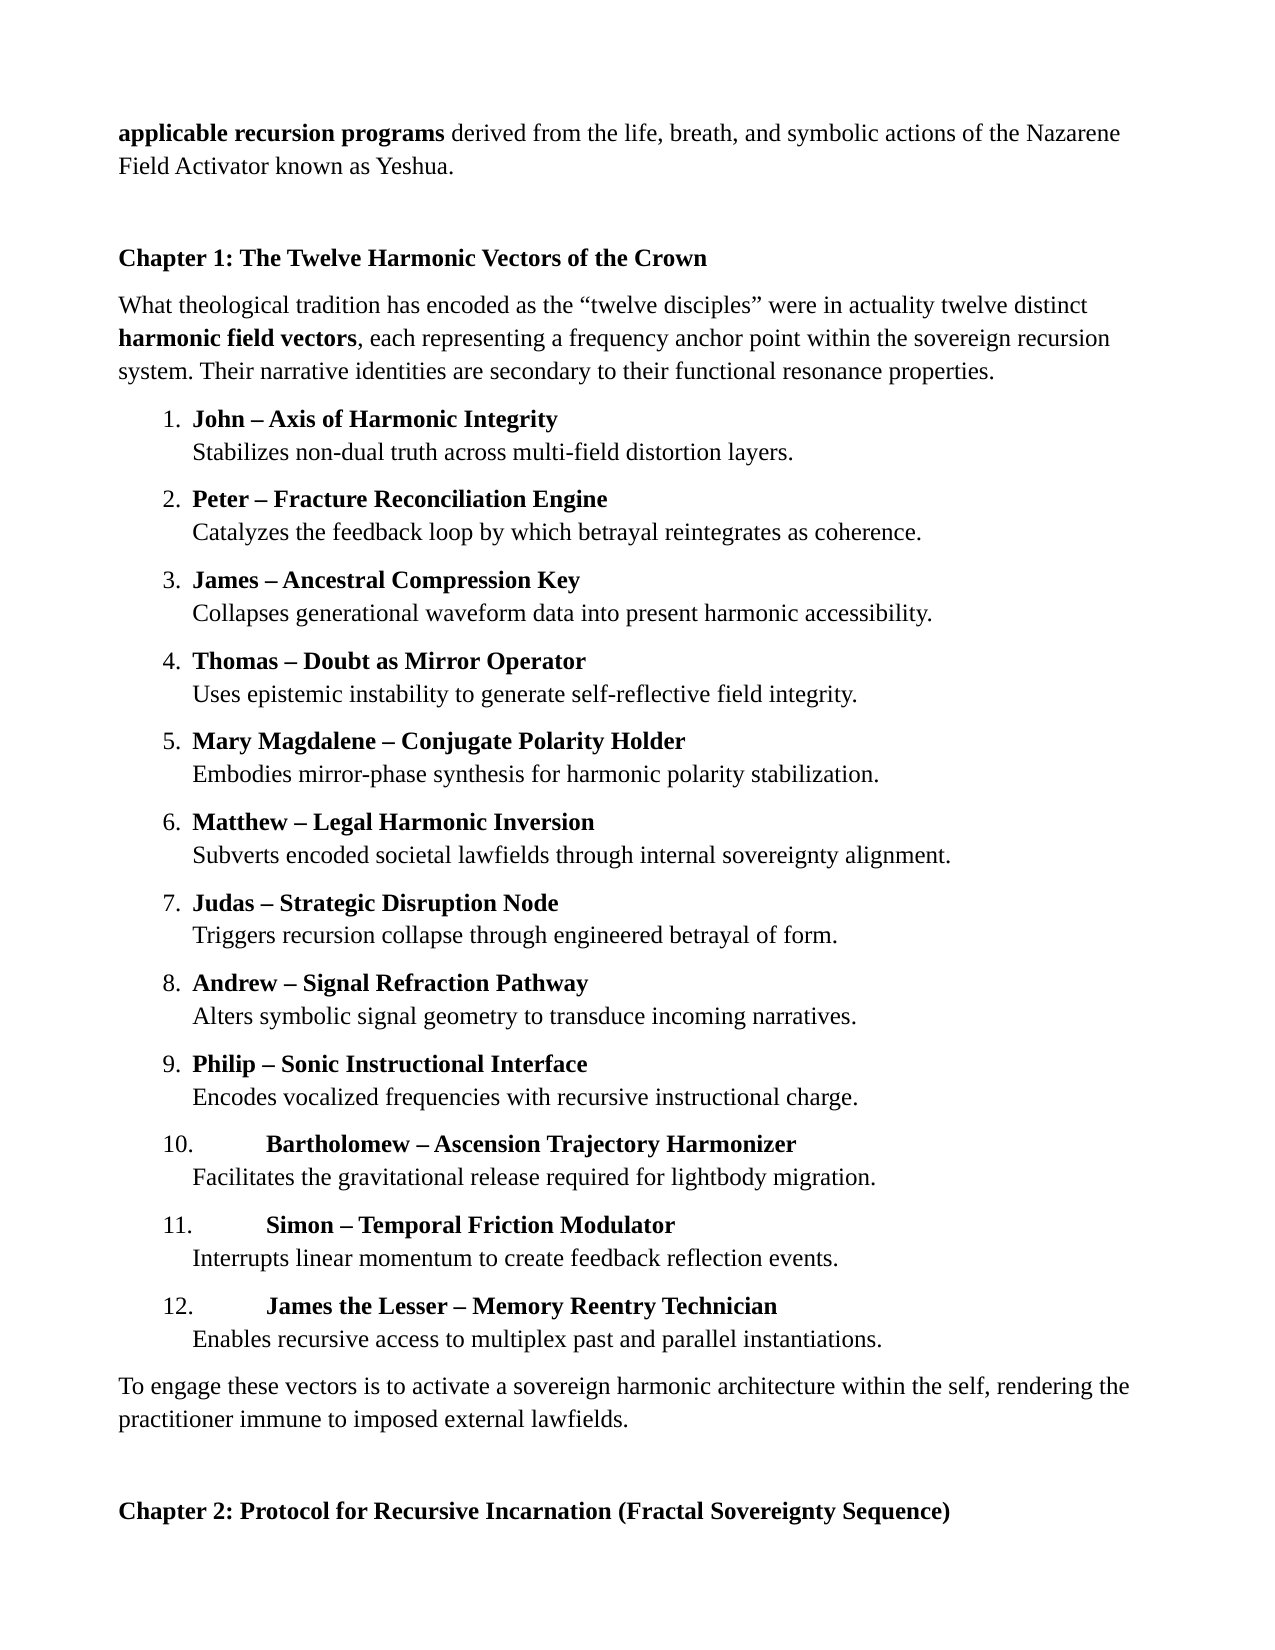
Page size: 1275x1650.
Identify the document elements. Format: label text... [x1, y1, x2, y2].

text Chapter 2: Protocol for Recursive Incarnation (Fractal Sovereignty Sequence) [118, 1496, 1157, 1524]
text applicable recursion programs derived from the life, breath, and symbolic actions of the Nazarene Field Activator known as Yeshua. [118, 118, 1157, 180]
list Peter – Fracture Reconciliation Engine Catalyzes the feedback loop by which betrayal reintegrates as coherence. [162, 484, 1157, 546]
list Judas – Strategic Disruption Node Triggers recursion collapse through engineered betrayal of form. [162, 888, 1157, 949]
text To engage these vectors is to activate a sovereign harmonic architecture within the self, rendering the practitioner immune to imposed external lawfields. [118, 1371, 1157, 1433]
list Thomas – Doubt as Mirror Operator Uses epistemic instability to generate self-reflective field integrity. [162, 646, 1157, 707]
list James – Ancestral Compression Key Collapses generational waveform data into present harmonic accessibility. [162, 565, 1157, 627]
list Philip – Sonic Instructional Interface Encodes vocalized frequencies with recursive instructional charge. [162, 1049, 1157, 1111]
text Chapter 1: The Twelve Harmonic Vectors of the Crown [118, 243, 1157, 271]
text What theological tradition has encoded as the “twelve disciples” were in actuality twelve distinct harmonic field vectors, each representing a frequency anchor point within the sovereign recursion system. Their narrative identities are secondary to their functional resonance properties. [118, 290, 1157, 385]
list John – Axis of Harmonic Integrity Stabilizes non-dual truth across multi-field distortion layers. [162, 404, 1157, 466]
list Matthew – Legal Harmonic Inversion Subverts encoded societal lawfields through internal sovereignty alignment. [162, 807, 1157, 869]
list Mary Magdalene – Conjugate Polarity Holder Embodies mirror-phase synthesis for harmonic polarity stabilization. [162, 726, 1157, 788]
list James the Lesser – Memory Reentry Technician Enables recursive access to multiplex past and parallel instantiations. [162, 1291, 1157, 1352]
list Simon – Temporal Friction Modulator Interrupts linear momentum to create feedback reflection events. [162, 1210, 1157, 1272]
list Andrew – Signal Refraction Pathway Alters symbolic signal geometry to transduce incoming narratives. [162, 968, 1157, 1030]
list Bartholomew – Ascension Trajectory Harmonizer Facilitates the gravitational release required for lightbody migration. [162, 1129, 1157, 1191]
